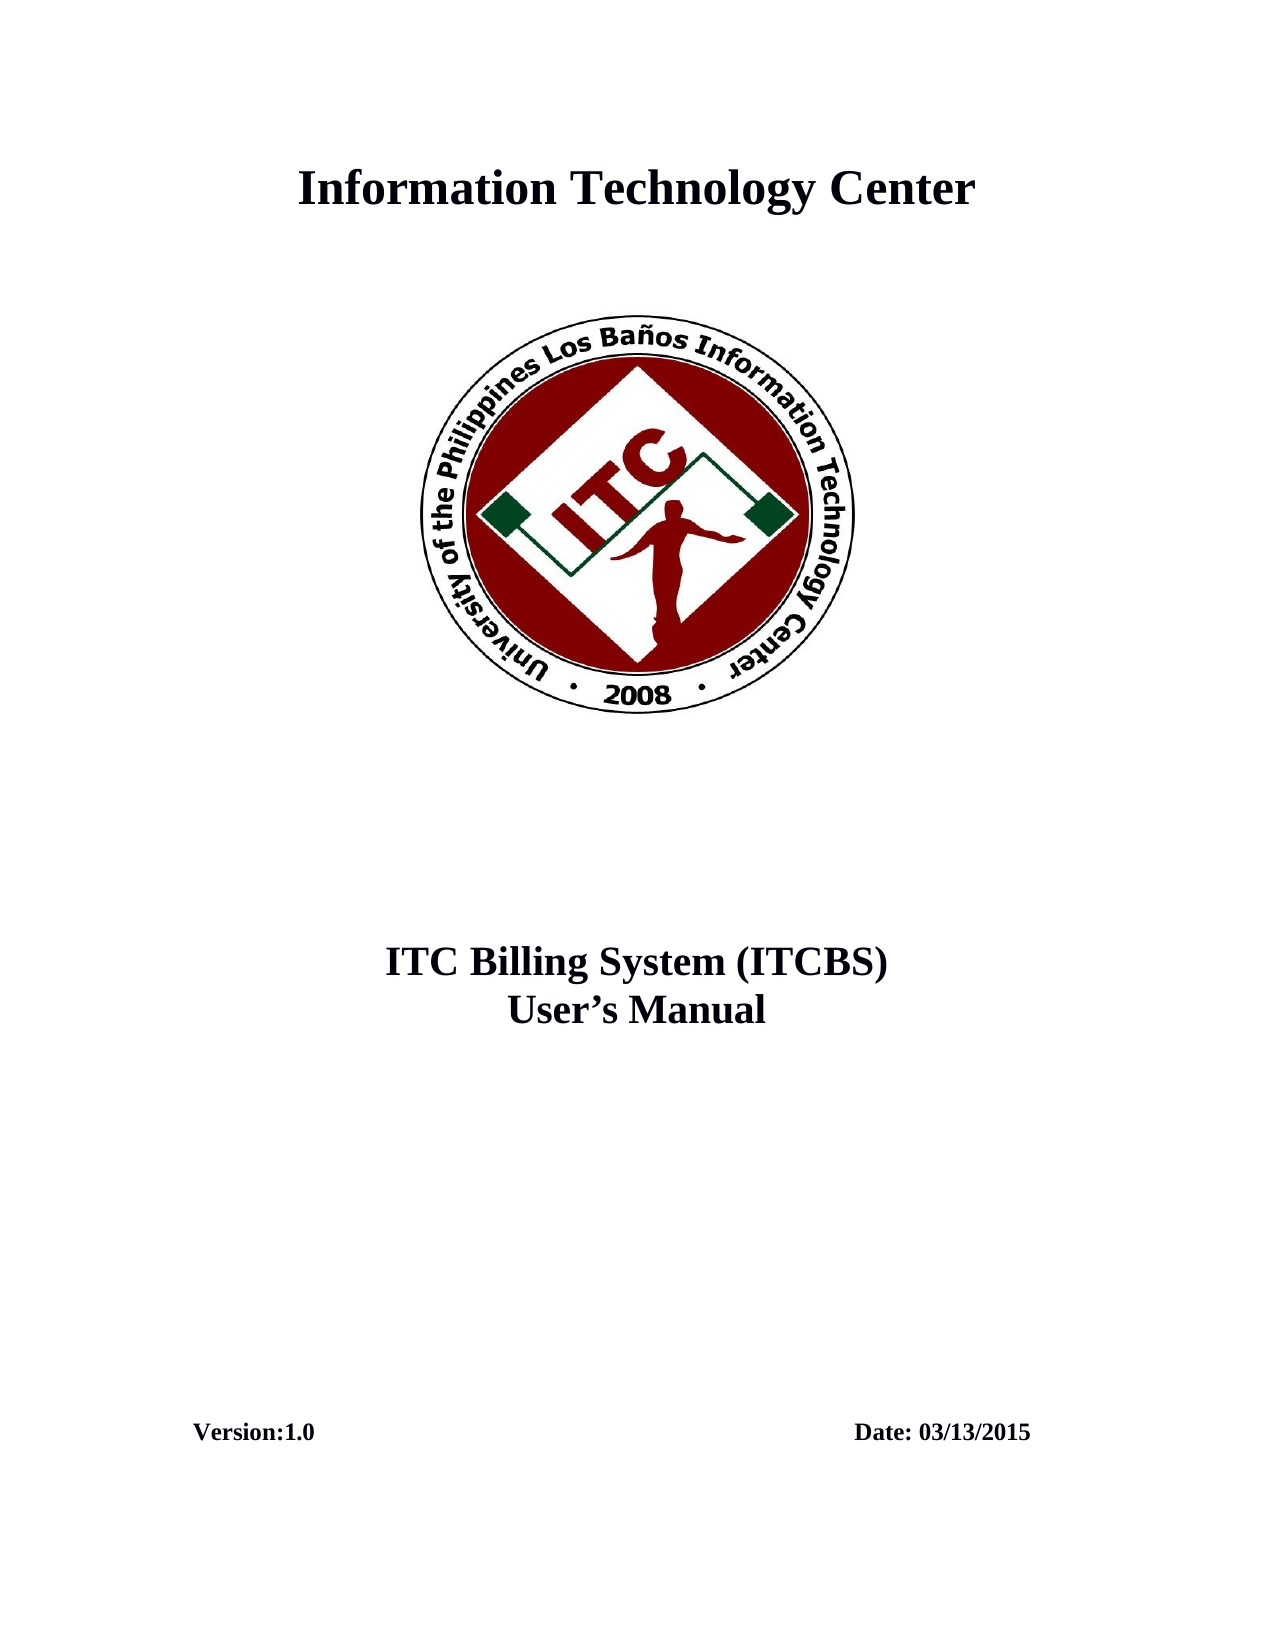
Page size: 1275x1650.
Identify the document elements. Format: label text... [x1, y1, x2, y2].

text ITC Billing System (ITCBS) [179, 936, 1094, 984]
text User’s Manual [179, 984, 1094, 1032]
picture [416, 311, 859, 718]
text Information Technology Center [179, 158, 1094, 215]
text Version:1.0 Date: 03/13/2015 [193, 1417, 1094, 1446]
